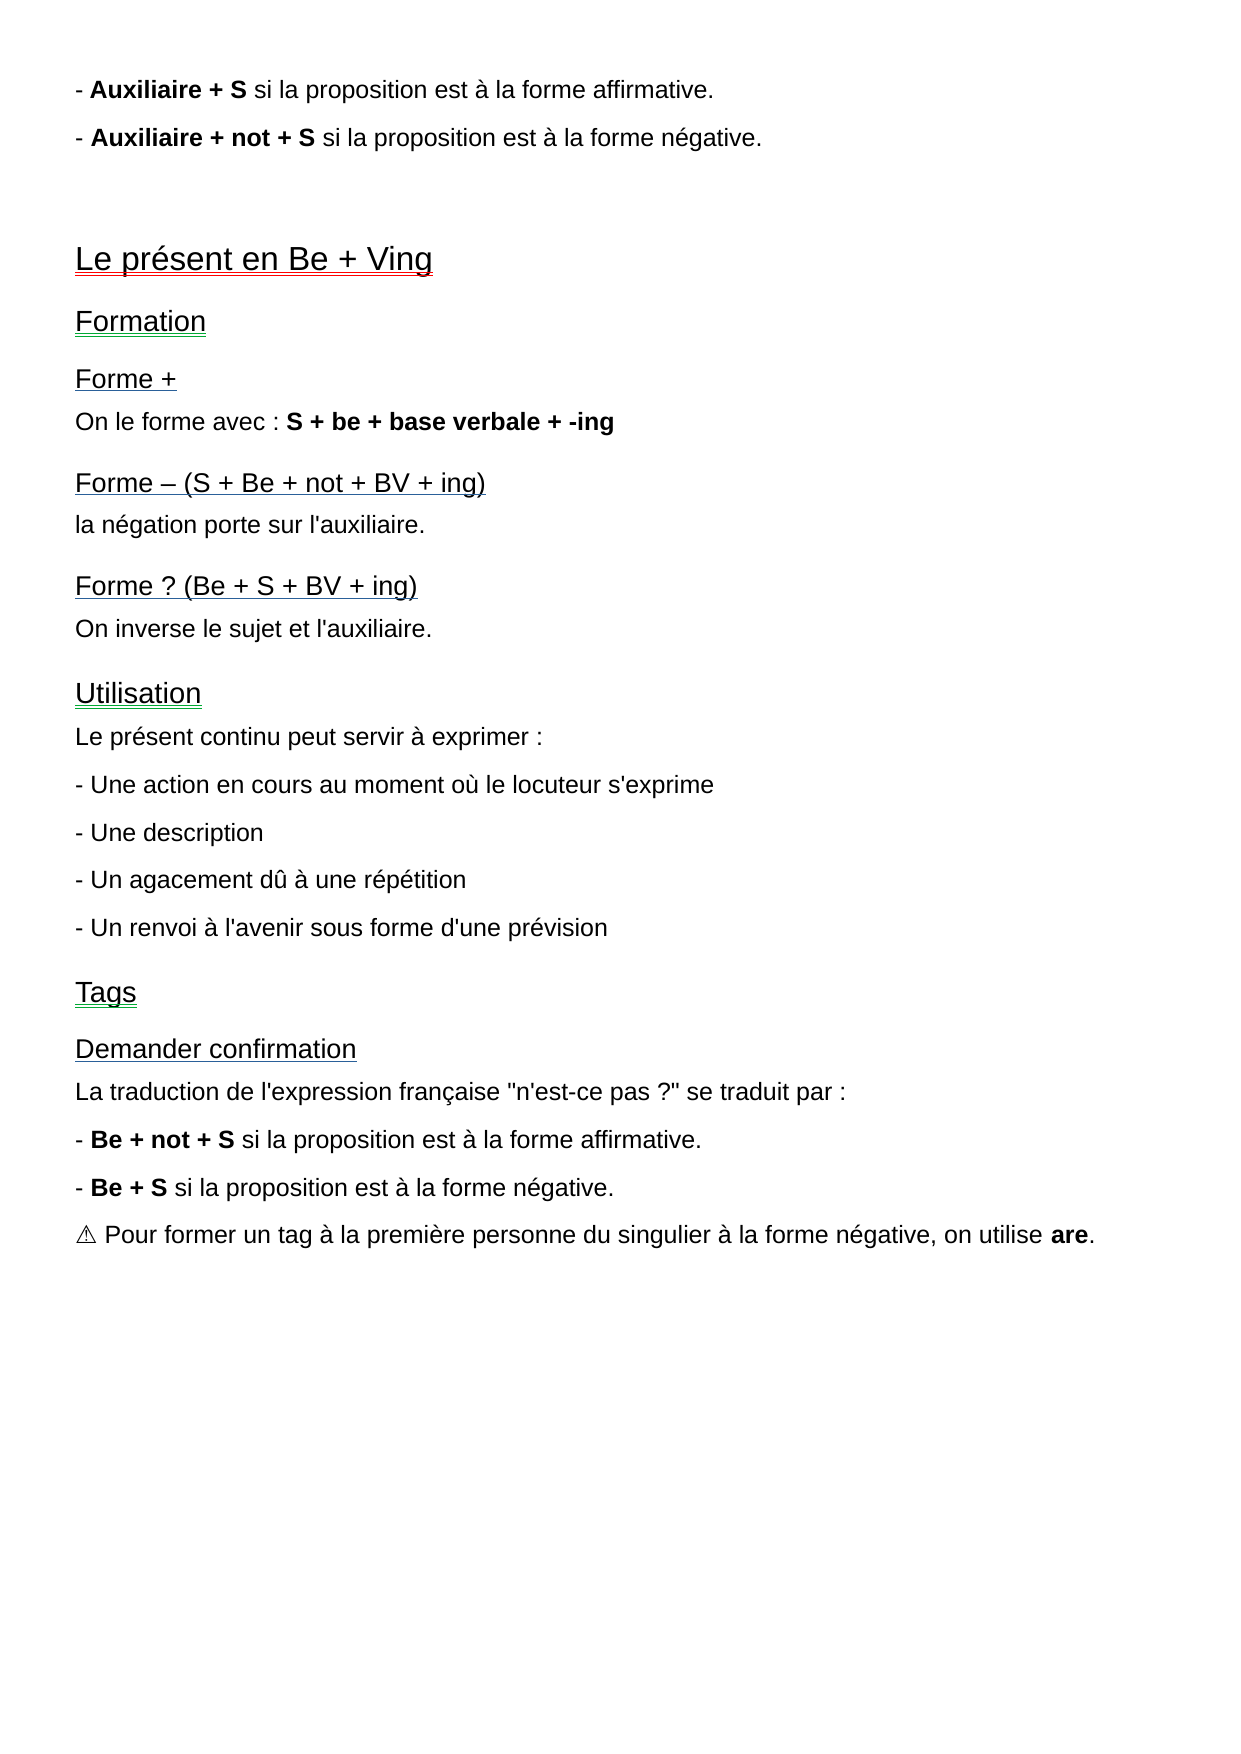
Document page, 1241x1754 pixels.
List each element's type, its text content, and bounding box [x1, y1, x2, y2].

text - Une description [75, 818, 1182, 846]
text la négation porte sur l'auxiliaire. [75, 510, 1182, 539]
text - Be + not + S si la proposition est à la forme affirmative. [75, 1125, 1182, 1154]
text On le forme avec : S + be + base verbale + -ing [75, 406, 1182, 435]
text - Une action en cours au moment où le locuteur s'exprime [75, 770, 1182, 799]
subtitle Tags [75, 975, 1182, 1008]
text - Auxiliaire + not + S si la proposition est à la forme négative. [75, 123, 1182, 151]
subtitle Le présent en Be + Ving [75, 239, 1182, 277]
text La traduction de l'expression française "n'est-ce pas ?" se traduit par : [75, 1077, 1182, 1106]
text ⚠ Pour former un tag à la première personne du singulier à la forme négative, on utilise are. [75, 1220, 1182, 1249]
text - Un agacement dû à une répétition [75, 865, 1182, 894]
subtitle Demander confirmation [75, 1033, 1182, 1065]
subtitle Forme ? (Be + S + BV + ing) [75, 570, 1182, 602]
subtitle Utilisation [75, 676, 1182, 710]
text - Auxiliaire + S si la proposition est à la forme affirmative. [75, 75, 1182, 104]
subtitle Forme – (S + Be + not + BV + ing) [75, 467, 1182, 498]
text - Un renvoi à l'avenir sous forme d'une prévision [75, 913, 1182, 942]
text Le présent continu peut servir à exprimer : [75, 722, 1182, 751]
text On inverse le sujet et l'auxiliaire. [75, 614, 1182, 643]
subtitle Forme + [75, 363, 1182, 394]
subtitle Formation [75, 304, 1182, 338]
text - Be + S si la proposition est à la forme négative. [75, 1172, 1182, 1201]
